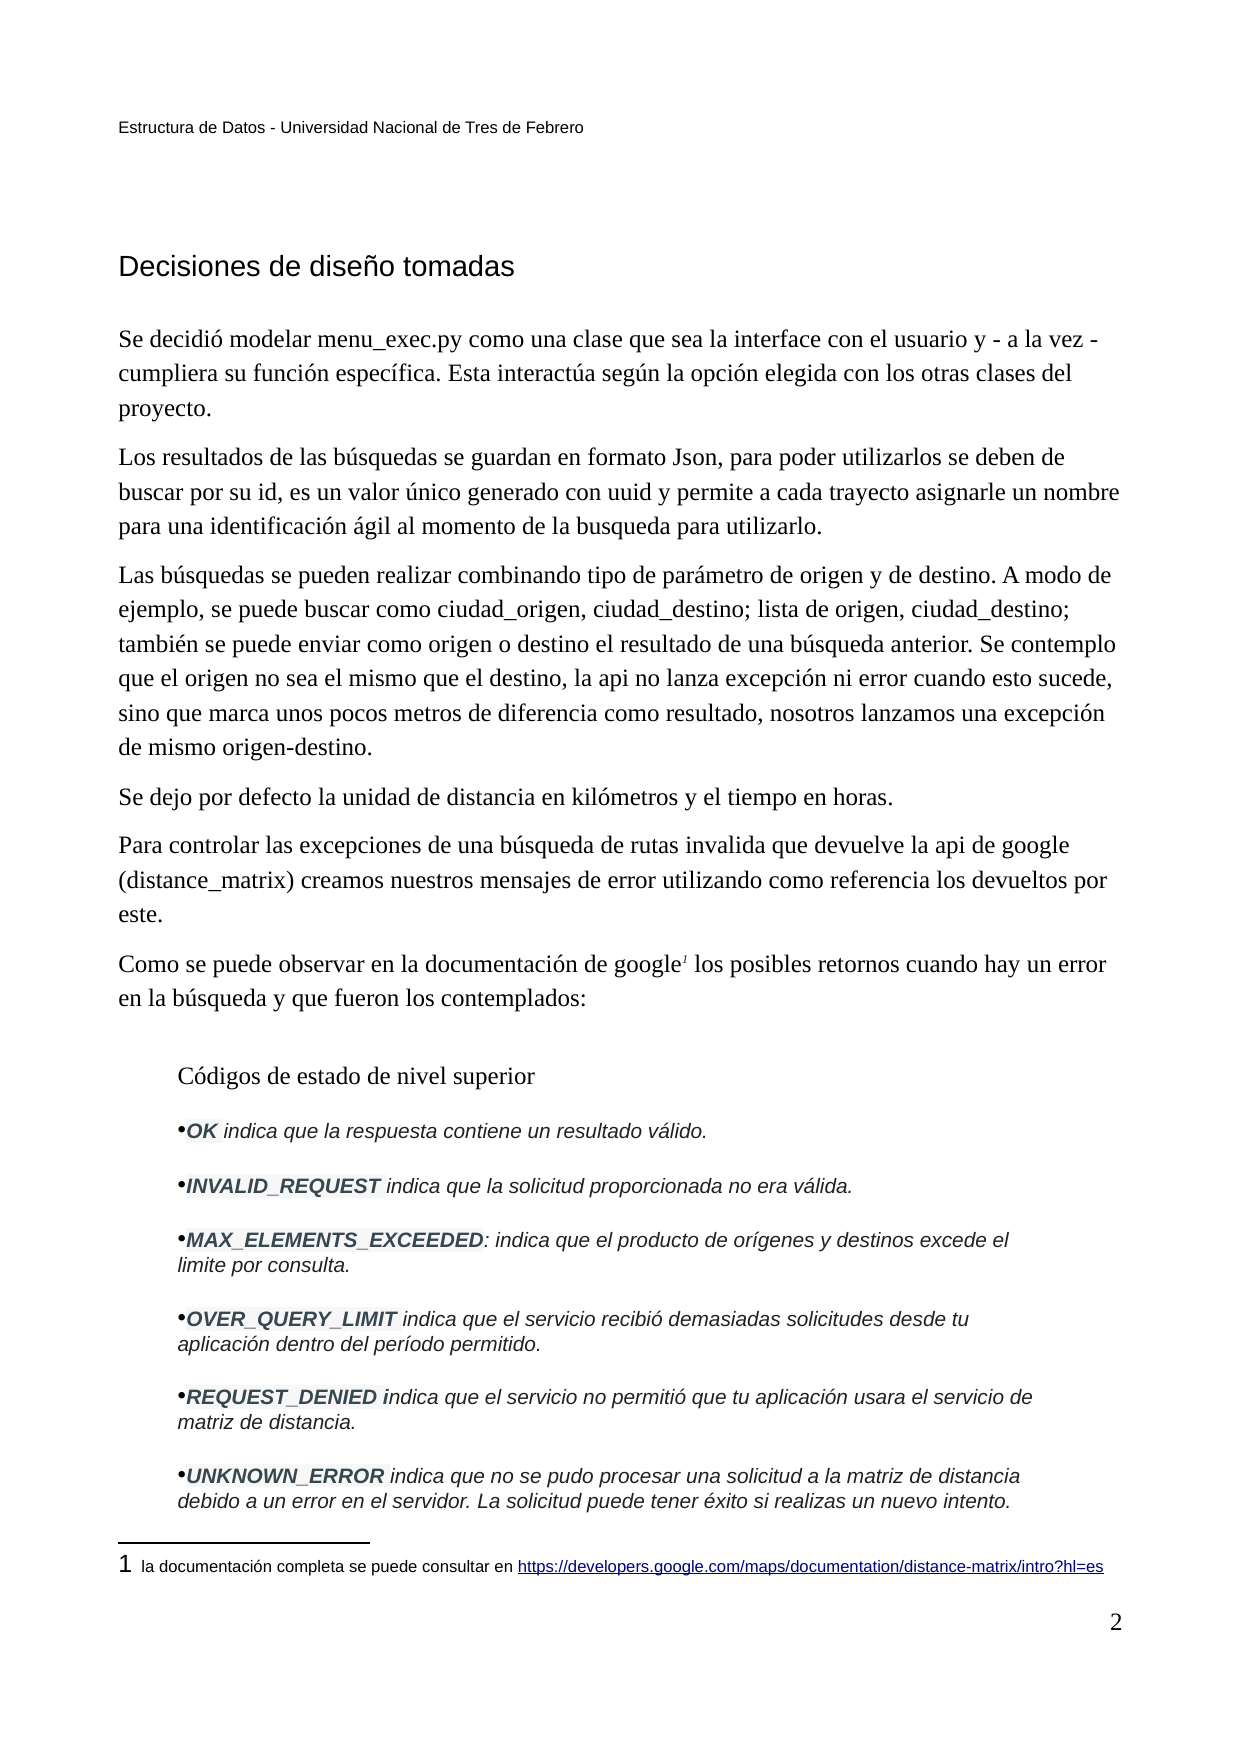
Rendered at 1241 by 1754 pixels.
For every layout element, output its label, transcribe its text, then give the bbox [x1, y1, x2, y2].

text Se dejo por defecto la unidad de distancia en kilómetros y el tiempo en horas. [118, 782, 1122, 810]
list MAX_ELEMENTS_EXCEEDED: indica que el producto de orígenes y destinos excede el limite por consulta. [177, 1228, 1063, 1277]
list REQUEST_DENIED indica que el servicio no permitió que tu aplicación usara el servicio de matriz de distancia. [177, 1385, 1063, 1434]
list OVER_QUERY_LIMIT indica que el servicio recibió demasiadas solicitudes desde tu aplicación dentro del período permitido. [177, 1307, 1063, 1356]
list OK indica que la respuesta contiene un resultado válido. [177, 1119, 1063, 1144]
list INVALID_REQUEST indica que la solicitud proporcionada no era válida. [177, 1174, 1063, 1199]
subtitle Decisiones de diseño tomadas [118, 249, 1122, 283]
text Como se puede observar en la documentación de google los posibles retornos cuando hay un error en la búsqueda y que fueron los contemplados: [118, 949, 1122, 1012]
text Las búsquedas se pueden realizar combinando tipo de parámetro de origen y de destino. A modo de ejemplo, se puede buscar como ciudad_origen, ciudad_destino; lista de origen, ciudad_destino; también se puede enviar como origen o destino el resultado de una búsqueda anterior. Se contemplo que el origen no sea el mismo que el destino, la api no lanza excepción ni error cuando esto sucede, sino que marca unos pocos metros de diferencia como resultado, nosotros lanzamos una excepción de mismo origen-destino. [118, 560, 1122, 761]
text Los resultados de las búsquedas se guardan en formato Json, para poder utilizarlos se deben de buscar por su id, es un valor único generado con uuid y permite a cada trayecto asignarle un nombre para una identificación ágil al momento de la busqueda para utilizarlo. [118, 442, 1122, 540]
text Se decidió modelar menu_exec.py como una clase que sea la interface con el usuario y - a la vez - cumpliera su función específica. Esta interactúa según la opción elegida con los otras clases del proyecto. [118, 324, 1122, 422]
text Códigos de estado de nivel superior [177, 1061, 1063, 1090]
list UNKNOWN_ERROR indica que no se pudo procesar una solicitud a la matriz de distancia debido a un error en el servidor. La solicitud puede tener éxito si realizas un nuevo intento. [177, 1463, 1063, 1512]
text la documentación completa se puede consultar en https://developers.google.com/maps/documentation/distance-matrix/intro?hl=es [118, 1549, 1122, 1578]
text Para controlar las excepciones de una búsqueda de rutas invalida que devuelve la api de google (distance_matrix) creamos nuestros mensajes de error utilizando como referencia los devueltos por este. [118, 831, 1122, 928]
